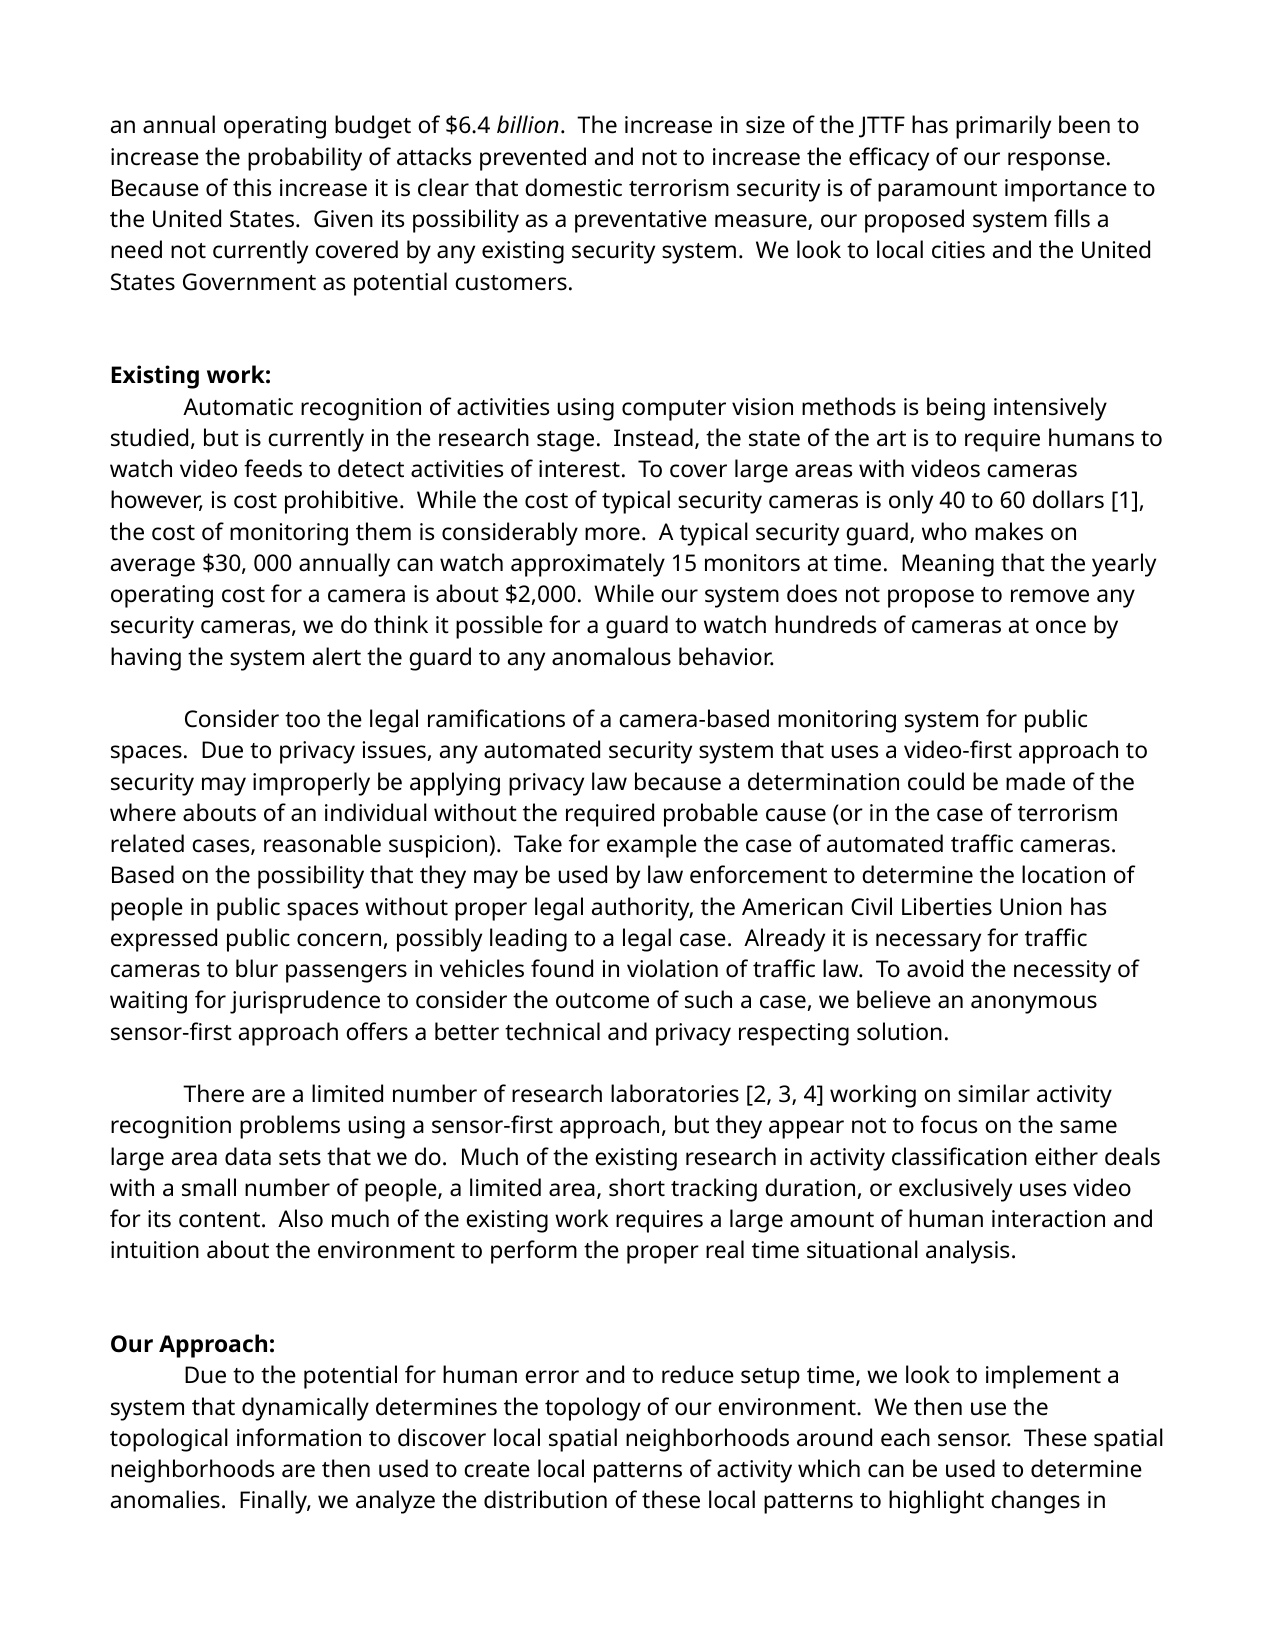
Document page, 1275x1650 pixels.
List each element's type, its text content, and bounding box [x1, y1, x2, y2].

text Existing work: [109, 359, 1166, 391]
text an annual operating budget of $6.4 billion. The increase in size of the JTTF has primarily been to increase the probability of attacks prevented and not to increase the efficacy of our response. Because of this increase it is clear that domestic terrorism security is of paramount importance to the United States. Given its possibility as a preventative measure, our proposed system fills a need not currently covered by any existing security system. We look to local cities and the United States Government as potential customers. [109, 109, 1166, 297]
text Consider too the legal ramifications of a camera-based monitoring system for public spaces. Due to privacy issues, any automated security system that uses a video-first approach to security may improperly be applying privacy law because a determination could be made of the where abouts of an individual without the required probable cause (or in the case of terrorism related cases, reasonable suspicion). Take for example the case of automated traffic cameras. Based on the possibility that they may be used by law enforcement to determine the location of people in public spaces without proper legal authority, the American Civil Liberties Union has expressed public concern, possibly leading to a legal case. Already it is necessary for traffic cameras to blur passengers in vehicles found in violation of traffic law. To avoid the necessity of waiting for jurisprudence to consider the outcome of such a case, we believe an anonymous sensor-first approach offers a better technical and privacy respecting solution. [109, 703, 1166, 1047]
text Our Approach: [109, 1328, 1166, 1359]
text Automatic recognition of activities using computer vision methods is being intensively studied, but is currently in the research stage. Instead, the state of the art is to require humans to watch video feeds to detect activities of interest. To cover large areas with videos cameras however, is cost prohibitive. While the cost of typical security cameras is only 40 to 60 dollars [1], the cost of monitoring them is considerably more. A typical security guard, who makes on average $30, 000 annually can watch approximately 15 monitors at time. Meaning that the yearly operating cost for a camera is about $2,000. While our system does not propose to remove any security cameras, we do think it possible for a guard to watch hundreds of cameras at once by having the system alert the guard to any anomalous behavior. [109, 391, 1166, 672]
text Due to the potential for human error and to reduce setup time, we look to implement a system that dynamically determines the topology of our environment. We then use the topological information to discover local spatial neighborhoods around each sensor. These spatial neighborhoods are then used to create local patterns of activity which can be used to determine anomalies. Finally, we analyze the distribution of these local patterns to highlight changes in activity patterns. [109, 1359, 1166, 1516]
text There are a limited number of research laboratories [2, 3, 4] working on similar activity recognition problems using a sensor-first approach, but they appear not to focus on the same large area data sets that we do. Much of the existing research in activity classification either deals with a small number of people, a limited area, short tracking duration, or exclusively uses video for its content. Also much of the existing work requires a large amount of human interaction and intuition about the environment to perform the proper real time situational analysis. [109, 1078, 1166, 1266]
